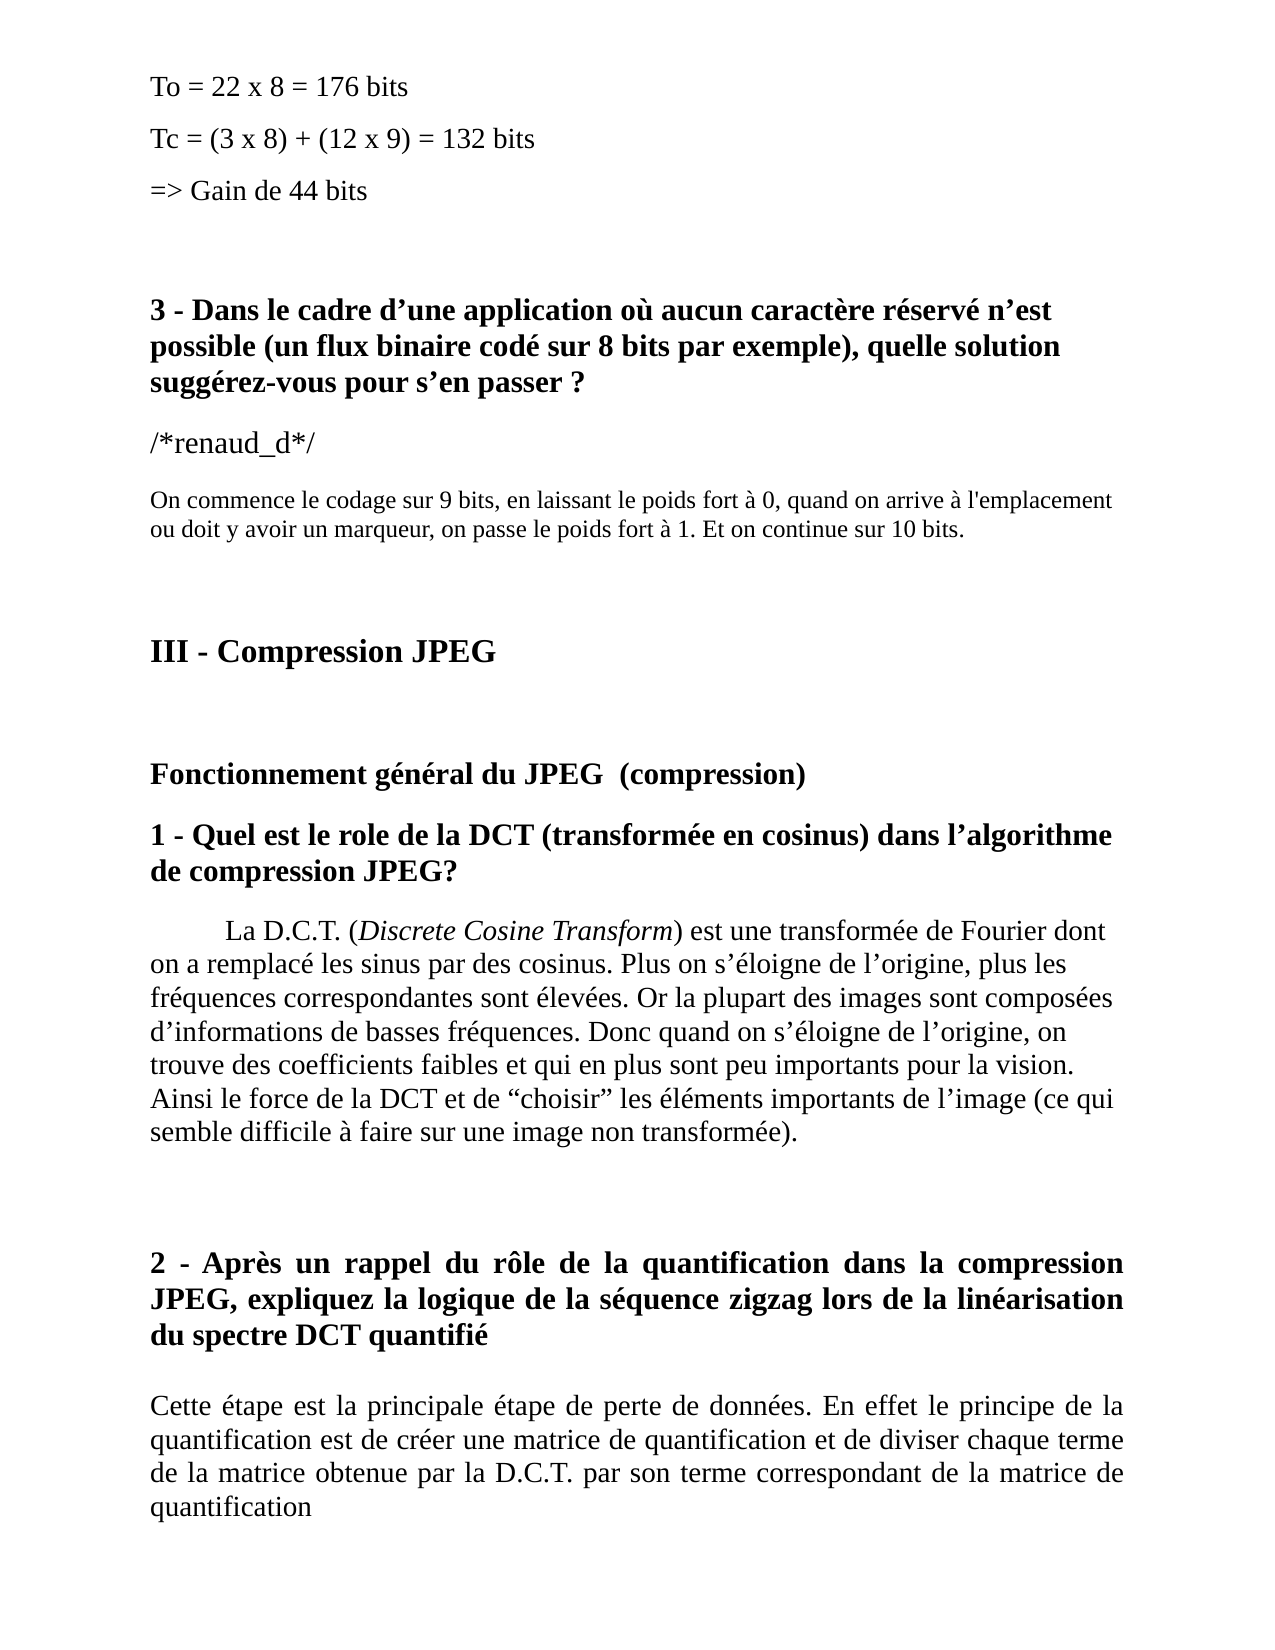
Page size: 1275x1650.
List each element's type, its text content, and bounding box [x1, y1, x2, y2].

text 2 - Après un rappel du rôle de la quantification dans la compression JPEG, expliquez la logique de la séquence zigzag lors de la linéarisation du spectre DCT quantifié [150, 1245, 1125, 1352]
text 3 - Dans le cadre d’une application où aucun caractère réservé n’est possible (un flux binaire codé sur 8 bits par exemple), quelle solution suggérez-vous pour s’en passer ? [150, 291, 1125, 399]
text La D.C.T. (Discrete Cosine Transform) est une transformée de Fourier dont on a remplacé les sinus par des cosinus. Plus on s’éloigne de l’origine, plus les fréquences correspondantes sont élevées. Or la plupart des images sont composées d’informations de basses fréquences. Donc quand on s’éloigne de l’origine, on trouve des coefficients faibles et qui en plus sont peu importants pour la vision. Ainsi le force de la DCT et de “choisir” les éléments importants de l’image (ce qui semble difficile à faire sur une image non transformée). [150, 913, 1125, 1148]
text => Gain de 44 bits [150, 178, 1125, 205]
text 1 - Quel est le role de la DCT (transformée en cosinus) dans l’algorithme de compression JPEG? [150, 816, 1125, 888]
text On commence le codage sur 9 bits, en laissant le poids fort à 0, quand on arrive à l'emplacement ou doit y avoir un marqueur, on passe le poids fort à 1. Et on continue sur 10 bits. [150, 485, 1125, 542]
text Fonctionnement général du JPEG (compression) [150, 755, 1125, 791]
text Cette étape est la principale étape de perte de données. En effet le principe de la quantification est de créer une matrice de quantification et de diviser chaque terme de la matrice obtenue par la D.C.T. par son terme correspondant de la matrice de quantification [150, 1388, 1125, 1523]
text III - Compression JPEG [150, 631, 1125, 669]
text To = 22 x 8 = 176 bits [150, 75, 1125, 102]
text /*renaud_d*/ [150, 424, 1125, 460]
text Tc = (3 x 8) + (12 x 9) = 132 bits [150, 127, 1125, 153]
